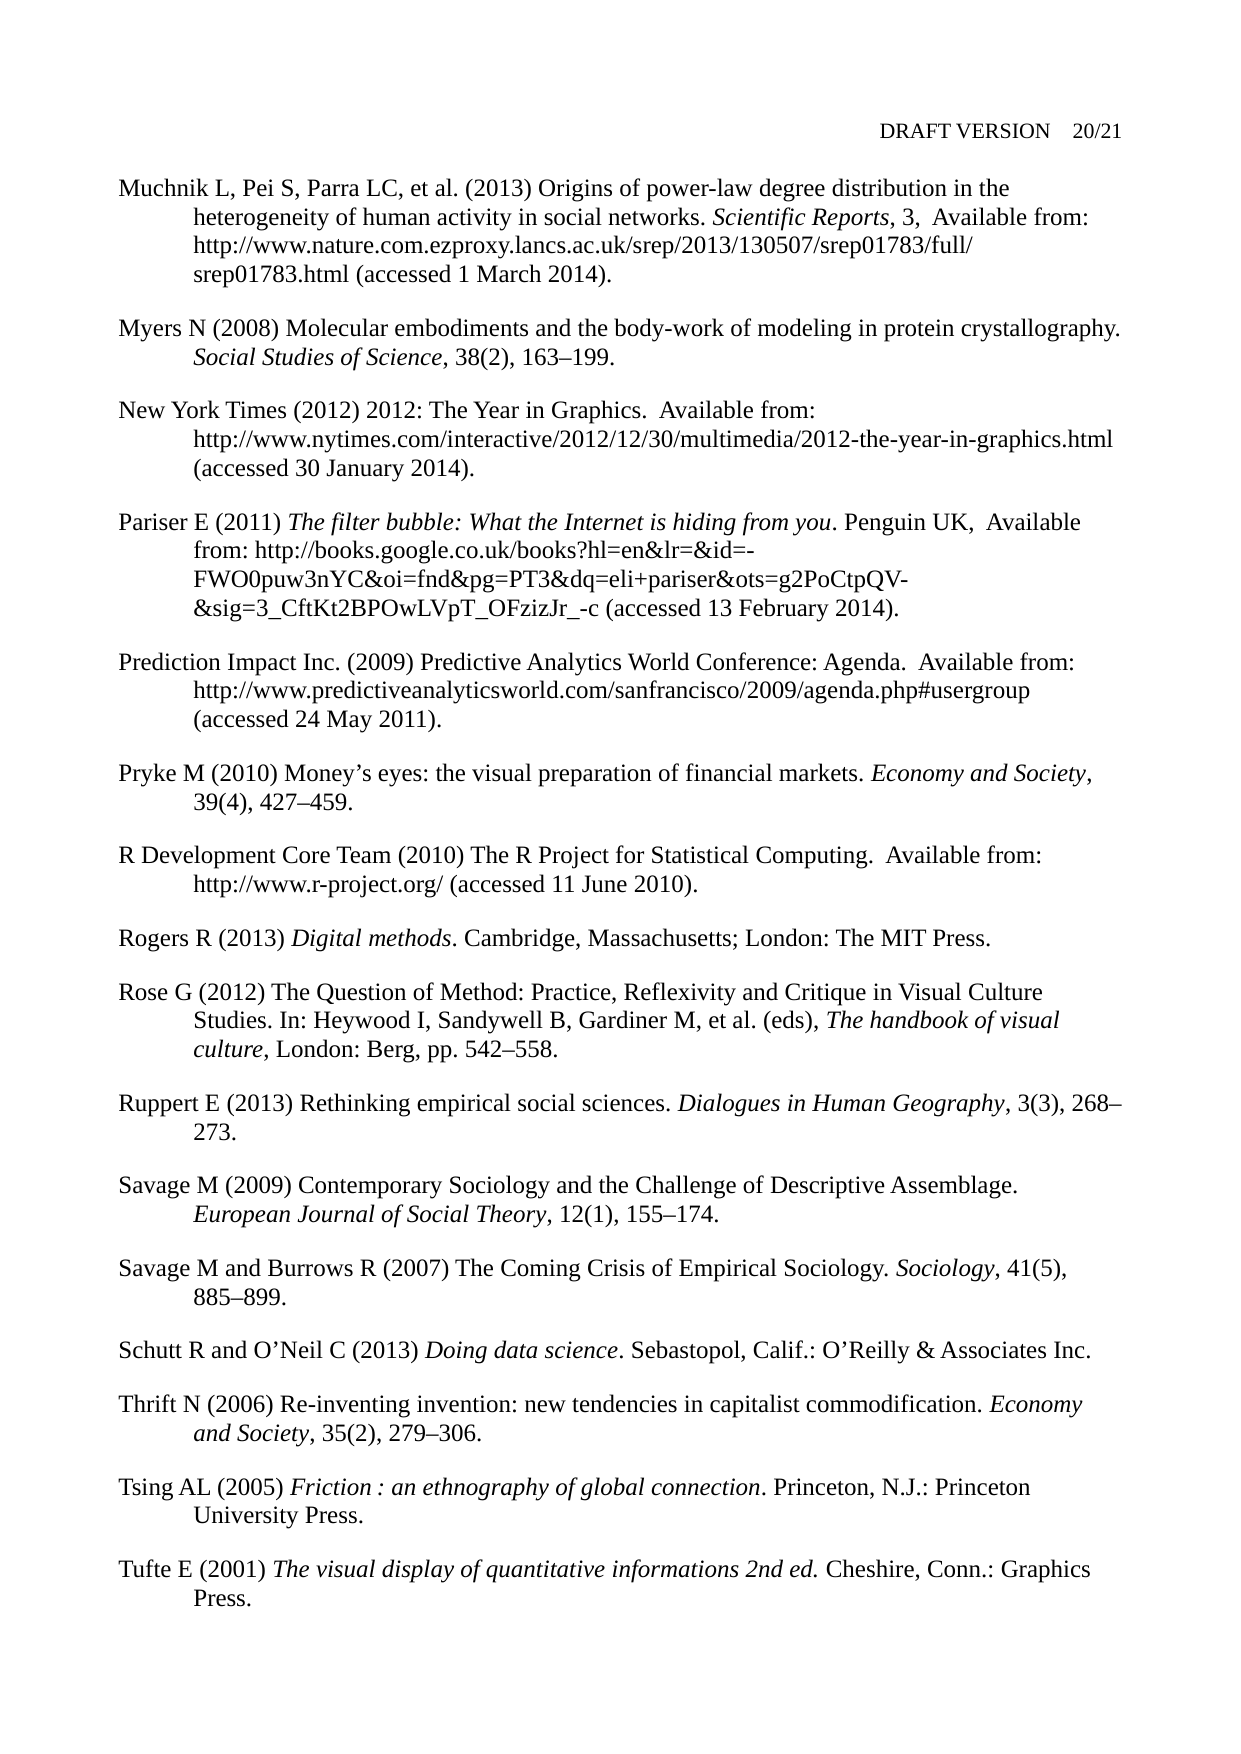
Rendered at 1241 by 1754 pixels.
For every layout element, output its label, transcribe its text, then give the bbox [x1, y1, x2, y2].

text Myers N (2008) Molecular embodiments and the body-work of modeling in protein crystallography. Social Studies of Science, 38(2), 163–199. [118, 313, 1122, 370]
text Rogers R (2013) Digital methods. Cambridge, Massachusetts; London: The MIT Press. [118, 923, 1122, 952]
text Savage M and Burrows R (2007) The Coming Crisis of Empirical Sociology. Sociology, 41(5), 885–899. [118, 1253, 1122, 1310]
text New York Times (2012) 2012: The Year in Graphics. Available from: http://www.nytimes.com/interactive/2012/12/30/multimedia/2012-the-year-in-graphics.html (accessed 30 January 2014). [118, 395, 1122, 482]
text Savage M (2009) Contemporary Sociology and the Challenge of Descriptive Assemblage. European Journal of Social Theory, 12(1), 155–174. [118, 1170, 1122, 1228]
text Muchnik L, Pei S, Parra LC, et al. (2013) Origins of power-law degree distribution in the heterogeneity of human activity in social networks. Scientific Reports, 3, Available from: http://www.nature.com.ezproxy.lancs.ac.uk/srep/2013/130507/srep01783/full/srep01783.html (accessed 1 March 2014). [118, 173, 1122, 288]
text Schutt R and O’Neil C (2013) Doing data science. Sebastopol, Calif.: O’Reilly & Associates Inc. [118, 1335, 1122, 1364]
text Tufte E (2001) The visual display of quantitative informations 2nd ed. Cheshire, Conn.: Graphics Press. [118, 1554, 1122, 1612]
text Pariser E (2011) The filter bubble: What the Internet is hiding from you. Penguin UK, Available from: http://books.google.co.uk/books?hl=en&lr=&id=-FWO0puw3nYC&oi=fnd&pg=PT3&dq=eli+pariser&ots=g2PoCtpQV-&sig=3_CftKt2BPOwLVpT_OFzizJr_-c (accessed 13 February 2014). [118, 507, 1122, 622]
text Thrift N (2006) Re-inventing invention: new tendencies in capitalist commodification. Economy and Society, 35(2), 279–306. [118, 1389, 1122, 1447]
text R Development Core Team (2010) The R Project for Statistical Computing. Available from: http://www.r-project.org/ (accessed 11 June 2010). [118, 840, 1122, 898]
text Prediction Impact Inc. (2009) Predictive Analytics World Conference: Agenda. Available from: http://www.predictiveanalyticsworld.com/sanfrancisco/2009/agenda.php#usergroup (accessed 24 May 2011). [118, 647, 1122, 733]
text Rose G (2012) The Question of Method: Practice, Reflexivity and Critique in Visual Culture Studies. In: Heywood I, Sandywell B, Gardiner M, et al. (eds), The handbook of visual culture, London: Berg, pp. 542–558. [118, 977, 1122, 1063]
text Ruppert E (2013) Rethinking empirical social sciences. Dialogues in Human Geography, 3(3), 268–273. [118, 1088, 1122, 1145]
text Pryke M (2010) Money’s eyes: the visual preparation of financial markets. Economy and Society, 39(4), 427–459. [118, 758, 1122, 815]
text Tsing AL (2005) Friction : an ethnography of global connection. Princeton, N.J.: Princeton University Press. [118, 1472, 1122, 1529]
